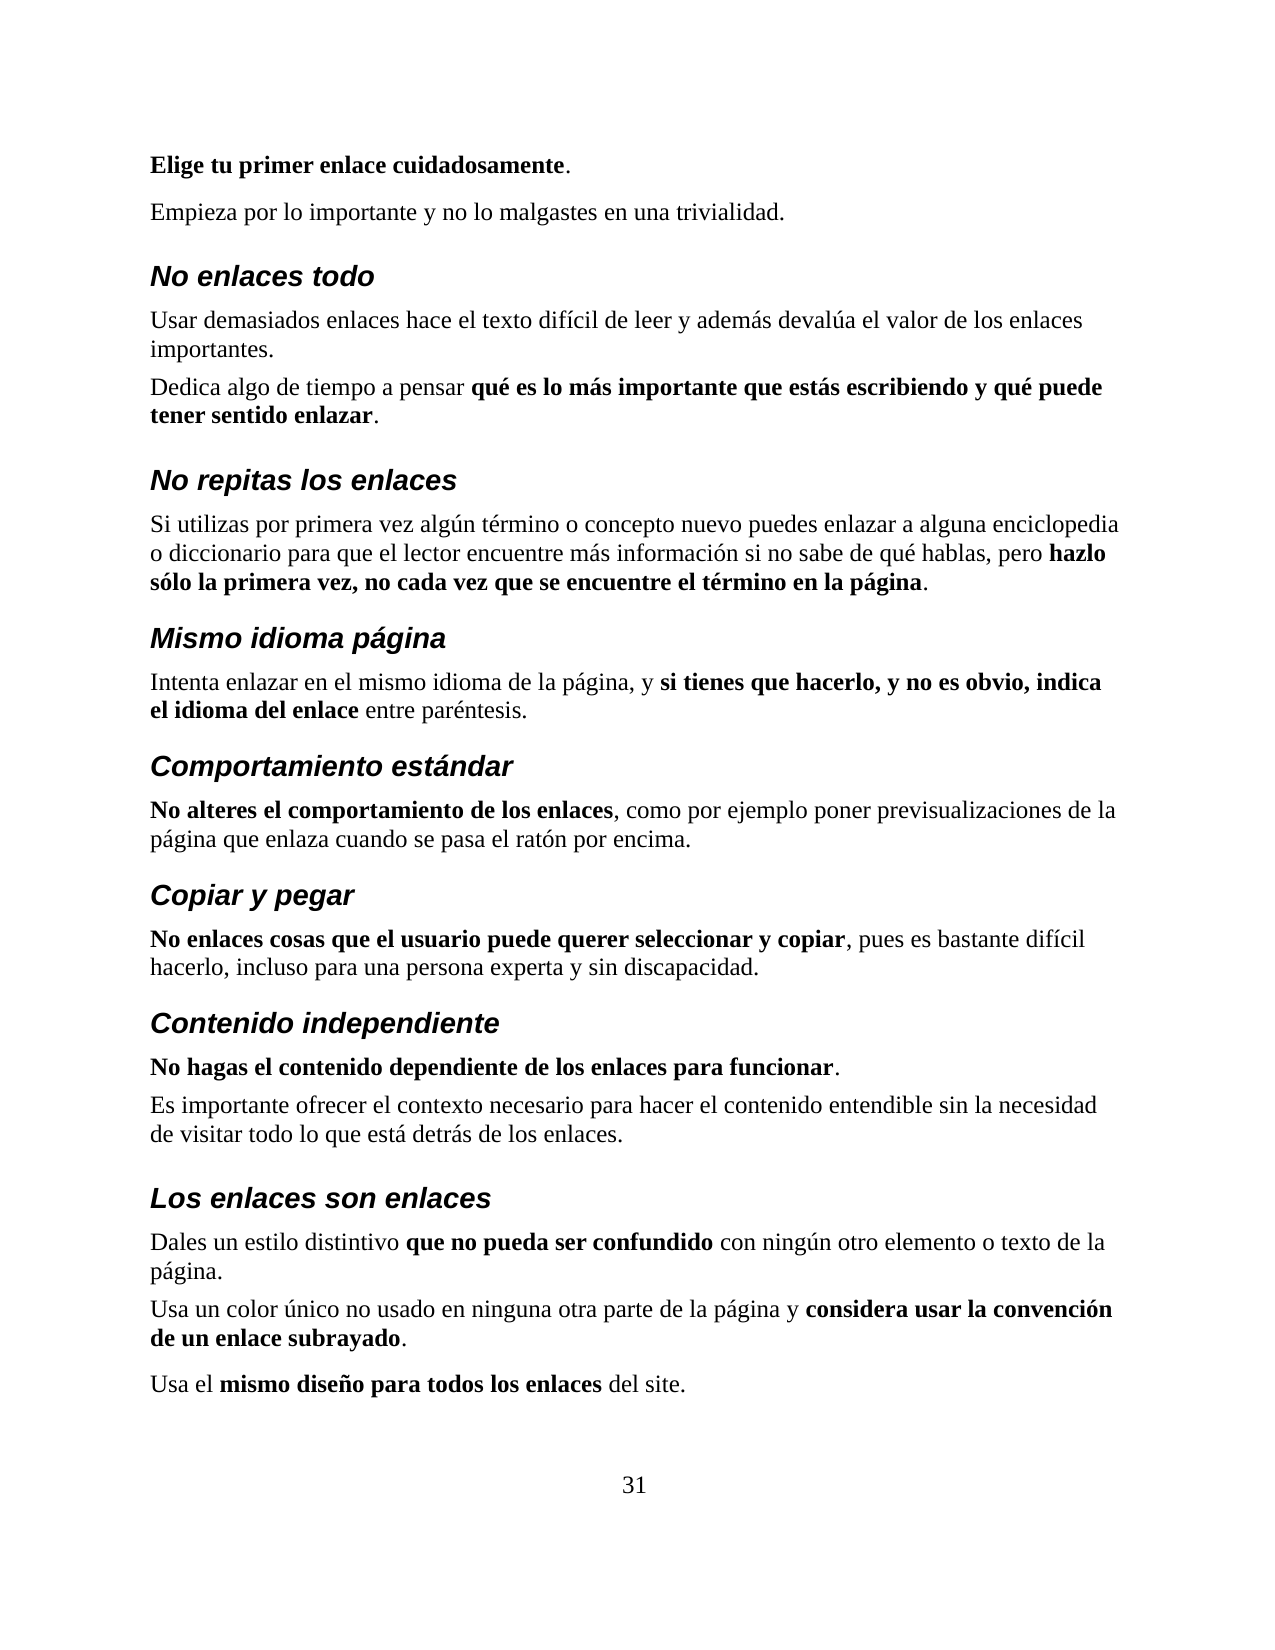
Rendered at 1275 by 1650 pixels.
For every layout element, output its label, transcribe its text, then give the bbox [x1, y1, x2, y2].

text Empieza por lo importante y no lo malgastes en una trivialidad. [150, 197, 1125, 225]
text No enlaces cosas que el usuario puede querer seleccionar y copiar, pues es bastante difícil hacerlo, incluso para una persona experta y sin discapacidad. [150, 924, 1125, 981]
text Si utilizas por primera vez algún término o concepto nuevo puedes enlazar a alguna enciclopedia o diccionario para que el lector encuentre más información si no sabe de qué hablas, pero hazlo sólo la primera vez, no cada vez que se encuentre el término en la página. [150, 509, 1125, 596]
subtitle No repitas los enlaces [150, 463, 1125, 497]
subtitle Contenido independiente [150, 1006, 1125, 1040]
text No hagas el contenido dependiente de los enlaces para funcionar. [150, 1052, 1125, 1081]
text Es importante ofrecer el contexto necesario para hacer el contenido entendible sin la necesidad de visitar todo lo que está detrás de los enlaces. [150, 1090, 1125, 1147]
subtitle No enlaces todo [150, 259, 1125, 293]
subtitle Mismo idioma página [150, 621, 1125, 654]
subtitle Los enlaces son enlaces [150, 1181, 1125, 1215]
text Usa el mismo diseño para todos los enlaces del site. [150, 1369, 1125, 1398]
text Dedica algo de tiempo a pensar qué es lo más importante que estás escribiendo y qué puede tener sentido enlazar. [150, 372, 1125, 429]
text No alteres el comportamiento de los enlaces, como por ejemplo poner previsualizaciones de la página que enlaza cuando se pasa el ratón por encima. [150, 795, 1125, 853]
subtitle Comportamiento estándar [150, 749, 1125, 783]
subtitle Copiar y pegar [150, 878, 1125, 911]
text Usa un color único no usado en ninguna otra parte de la página y considera usar la convención de un enlace subrayado. [150, 1294, 1125, 1351]
text Elige tu primer enlace cuidadosamente. [150, 150, 1125, 179]
text Intenta enlazar en el mismo idioma de la página, y si tienes que hacerlo, y no es obvio, indica el idioma del enlace entre paréntesis. [150, 667, 1125, 724]
text Dales un estilo distintivo que no pueda ser confundido con ningún otro elemento o texto de la página. [150, 1227, 1125, 1285]
text Usar demasiados enlaces hace el texto difícil de leer y además devalúa el valor de los enlaces importantes. [150, 305, 1125, 363]
